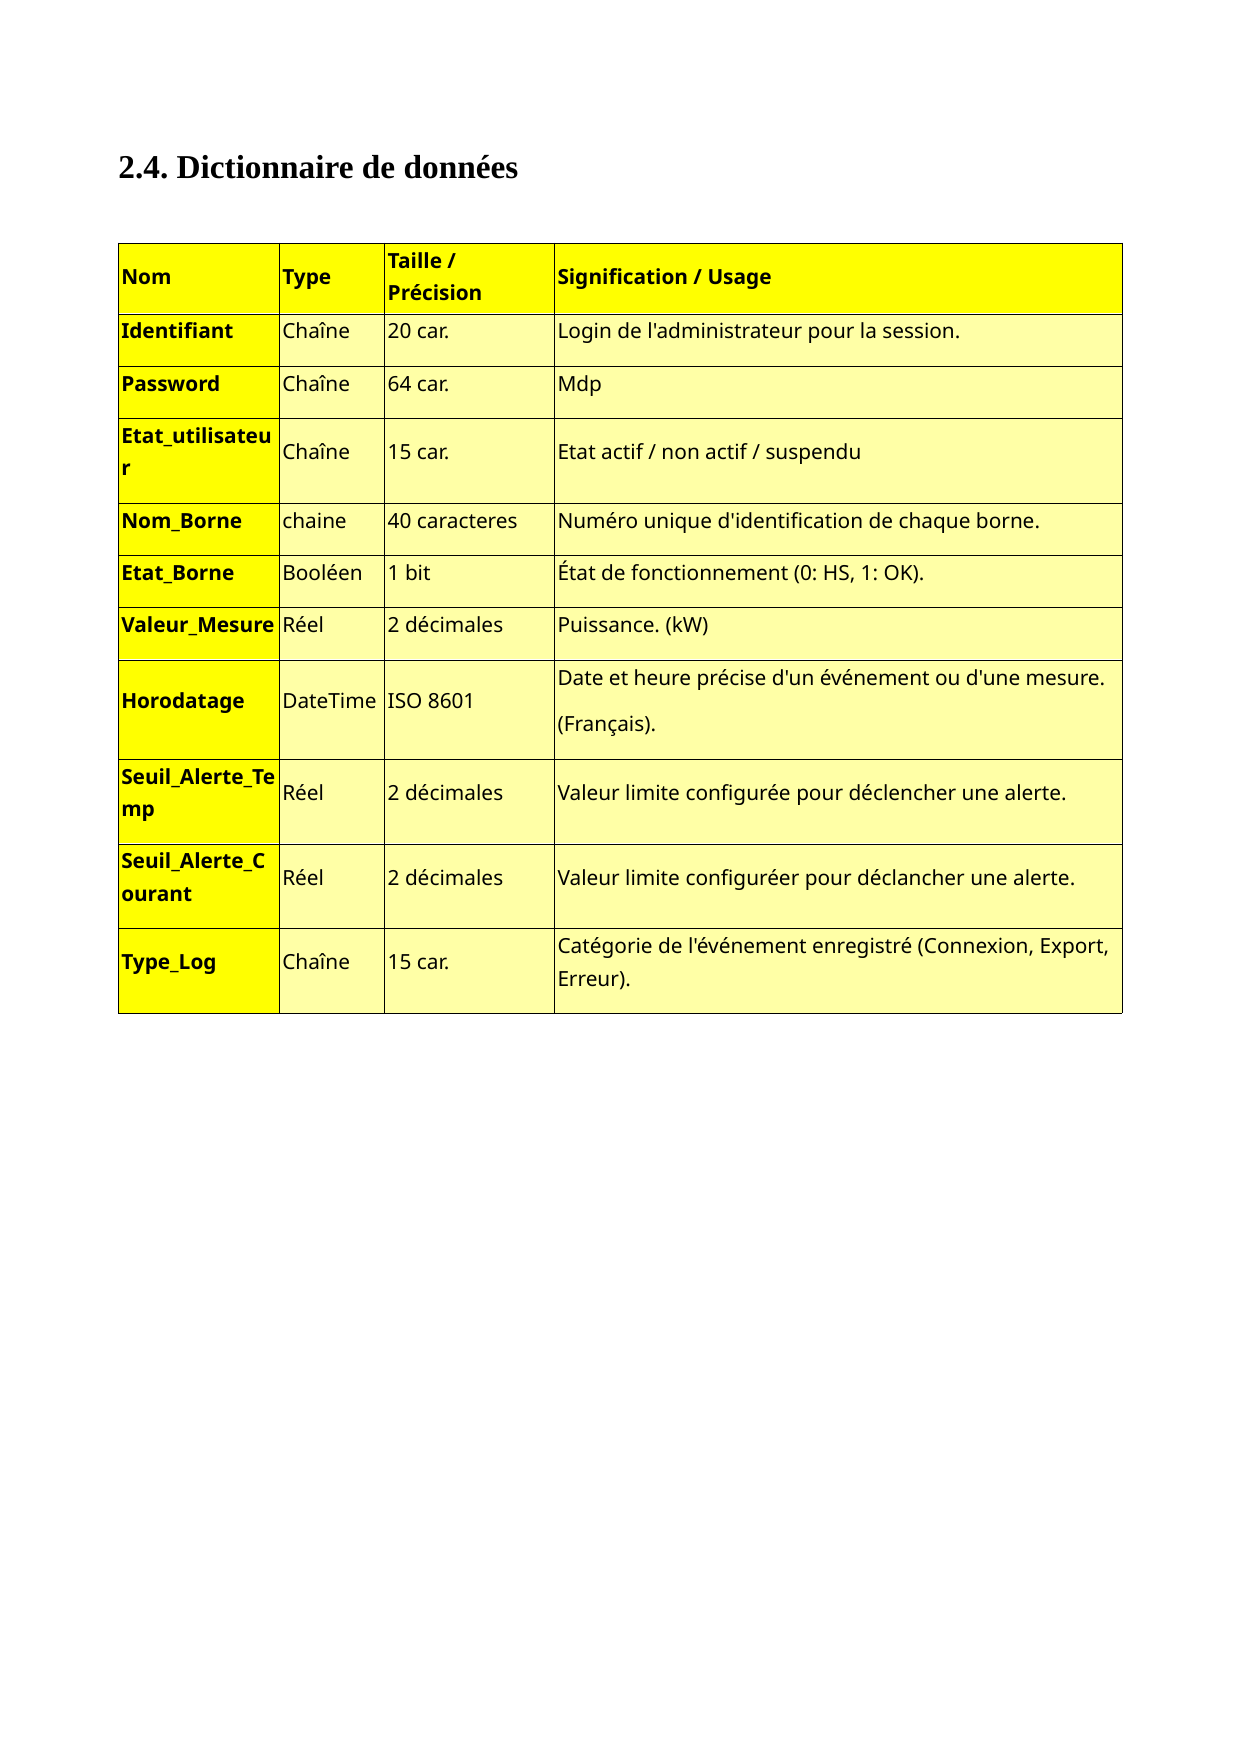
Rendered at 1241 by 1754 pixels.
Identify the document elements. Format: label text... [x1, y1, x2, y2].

table_cell 2 décimales [385, 845, 554, 928]
table_cell Catégorie de l'événement enregistré (Connexion, Export, Erreur). [555, 929, 1122, 1013]
table_cell 2 décimales [385, 608, 554, 659]
table_cell Puissance. (kW) [555, 608, 1122, 659]
table_cell État de fonctionnement (0: HS, 1: OK). [555, 556, 1122, 607]
table_header Nom [119, 244, 279, 313]
table_cell Login de l'administrateur pour la session. [555, 315, 1122, 366]
table_cell Horodatage [119, 661, 279, 759]
table_cell Réel [280, 760, 384, 843]
table_cell 64 car. [385, 367, 554, 418]
table_cell 15 car. [385, 929, 554, 1013]
table_cell Etat actif / non actif / suspendu [555, 419, 1122, 503]
table_cell Etat_utilisateur [119, 419, 279, 503]
table_cell Type_Log [119, 929, 279, 1013]
table_cell Chaîne [280, 367, 384, 418]
table_cell Numéro unique d'identification de chaque borne. [555, 504, 1122, 555]
table_cell Valeur limite configuréer pour déclancher une alerte. [555, 845, 1122, 928]
table_cell ISO 8601 [385, 661, 554, 759]
table_cell 40 caracteres [385, 504, 554, 555]
table_cell Nom_Borne [119, 504, 279, 555]
table_cell Réel [280, 608, 384, 659]
table_cell 1 bit [385, 556, 554, 607]
table_header Taille / Précision [385, 244, 554, 313]
table_cell Etat_Borne [119, 556, 279, 607]
table_cell 15 car. [385, 419, 554, 503]
table_cell Mdp [555, 367, 1122, 418]
table_cell Identifiant [119, 315, 279, 366]
table_cell Valeur_Mesure [119, 608, 279, 659]
table_cell Seuil_Alerte_Courant [119, 845, 279, 928]
table_cell chaine [280, 504, 384, 555]
table_cell Chaîne [280, 929, 384, 1013]
table_cell Password [119, 367, 279, 418]
table_cell Chaîne [280, 419, 384, 503]
table_cell DateTime [280, 661, 384, 759]
table_cell Valeur limite configurée pour déclencher une alerte. [555, 760, 1122, 843]
table_cell Chaîne [280, 315, 384, 366]
table_cell Réel [280, 845, 384, 928]
text 2.4. Dictionnaire de données [118, 147, 1122, 185]
table_header Signification / Usage [555, 244, 1122, 313]
table_cell Seuil_Alerte_Temp [119, 760, 279, 843]
table_cell 2 décimales [385, 760, 554, 843]
table_header Type [280, 244, 384, 313]
table_cell Booléen [280, 556, 384, 607]
table_cell Date et heure précise d'un événement ou d'une mesure. (Français). [555, 661, 1122, 759]
table_cell 20 car. [385, 315, 554, 366]
